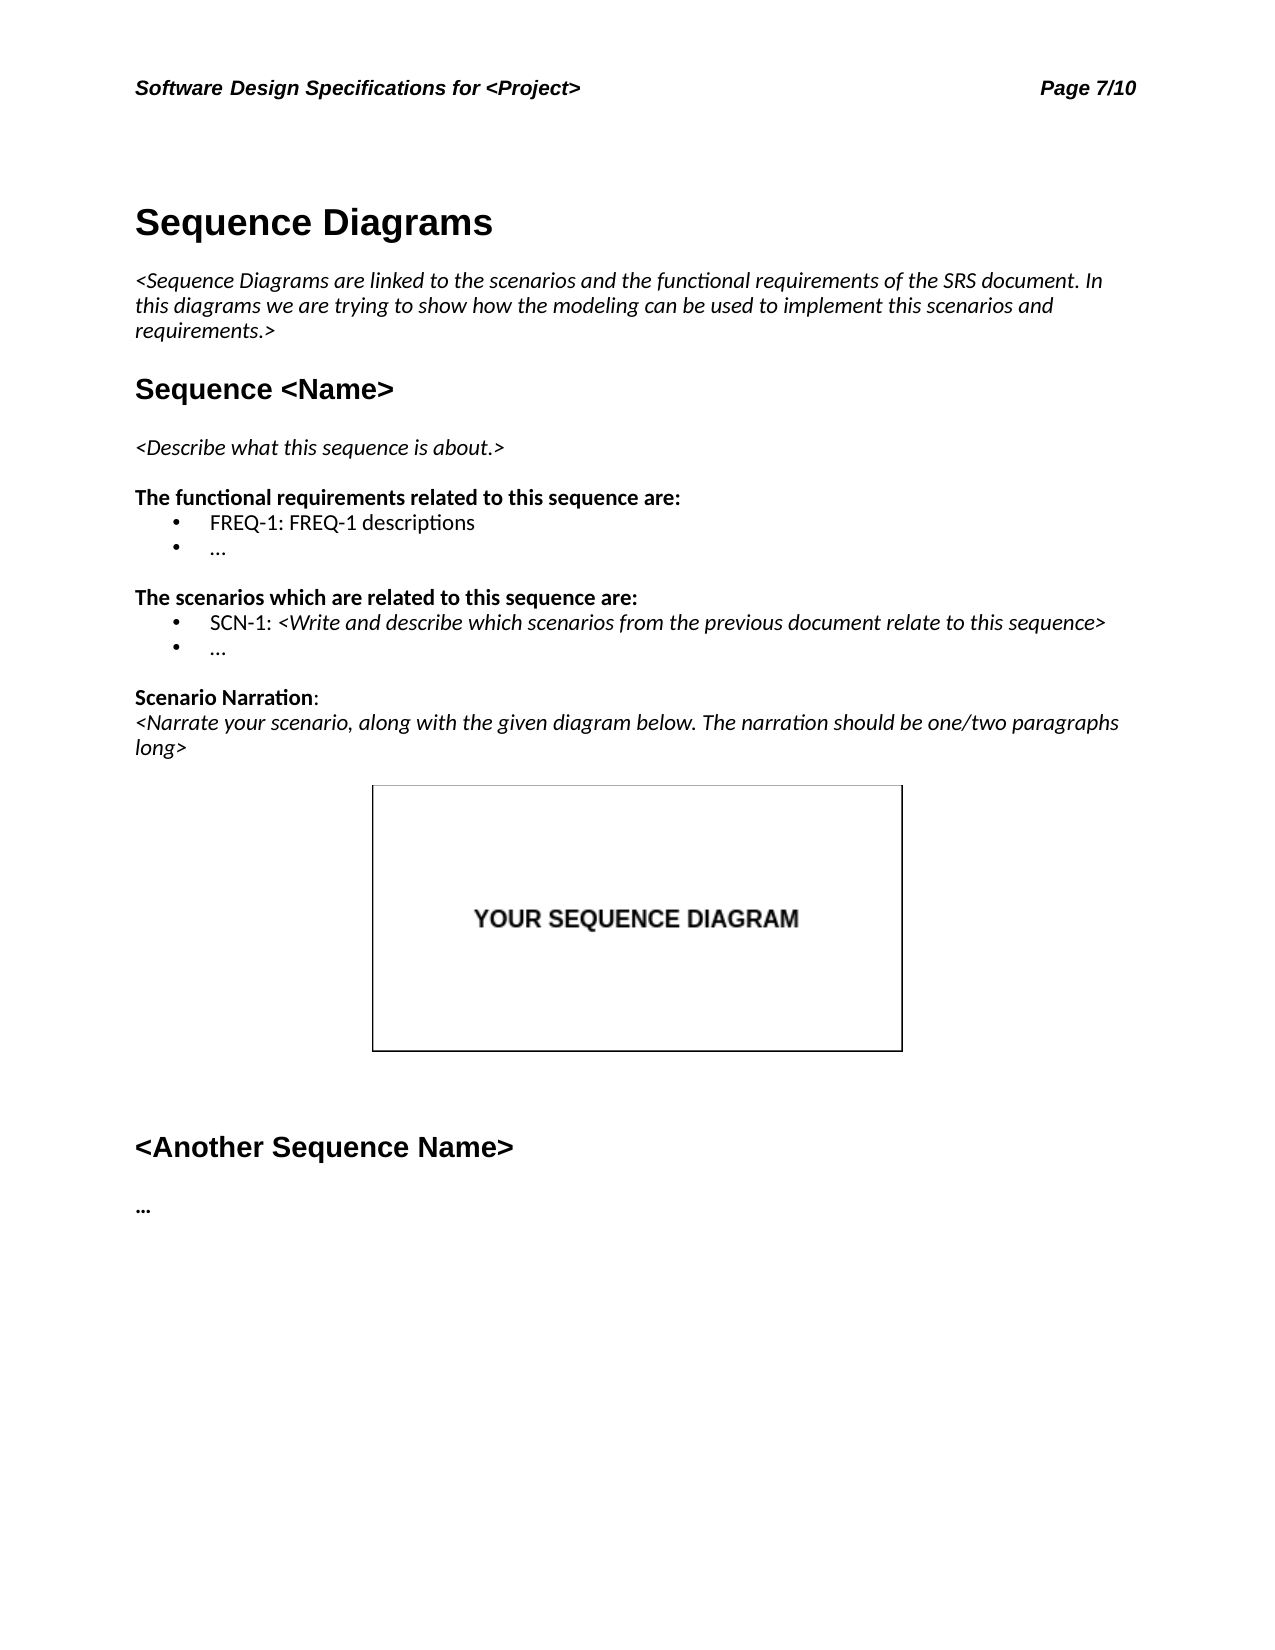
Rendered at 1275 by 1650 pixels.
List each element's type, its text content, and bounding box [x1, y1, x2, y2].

text <Narrate your scenario, along with the given diagram below. The narration should be one/two paragraphs long> [135, 710, 1140, 760]
list SCN-1: <Write and describe which scenarios from the previous document relate to this sequence> [172, 610, 1140, 635]
subtitle Sequence Diagrams [135, 200, 1140, 243]
text The scenarios which are related to this sequence are: [135, 585, 1140, 610]
subtitle Sequence <Name> [135, 372, 1140, 406]
list … [172, 535, 1140, 560]
list … [172, 635, 1140, 660]
list FREQ-1: FREQ-1 descriptions [172, 510, 1140, 535]
text <Describe what this sequence is about.> [135, 435, 1140, 460]
text … [135, 1193, 1140, 1218]
text Scenario Narration: [135, 685, 1140, 710]
text The functional requirements related to this sequence are: [135, 485, 1140, 510]
subtitle <Another Sequence Name> [135, 1130, 1140, 1164]
text <Sequence Diagrams are linked to the scenarios and the functional requirements of the SRS document. In this diagrams we are trying to show how the modeling can be used to implement this scenarios and requirements.> [135, 268, 1140, 343]
